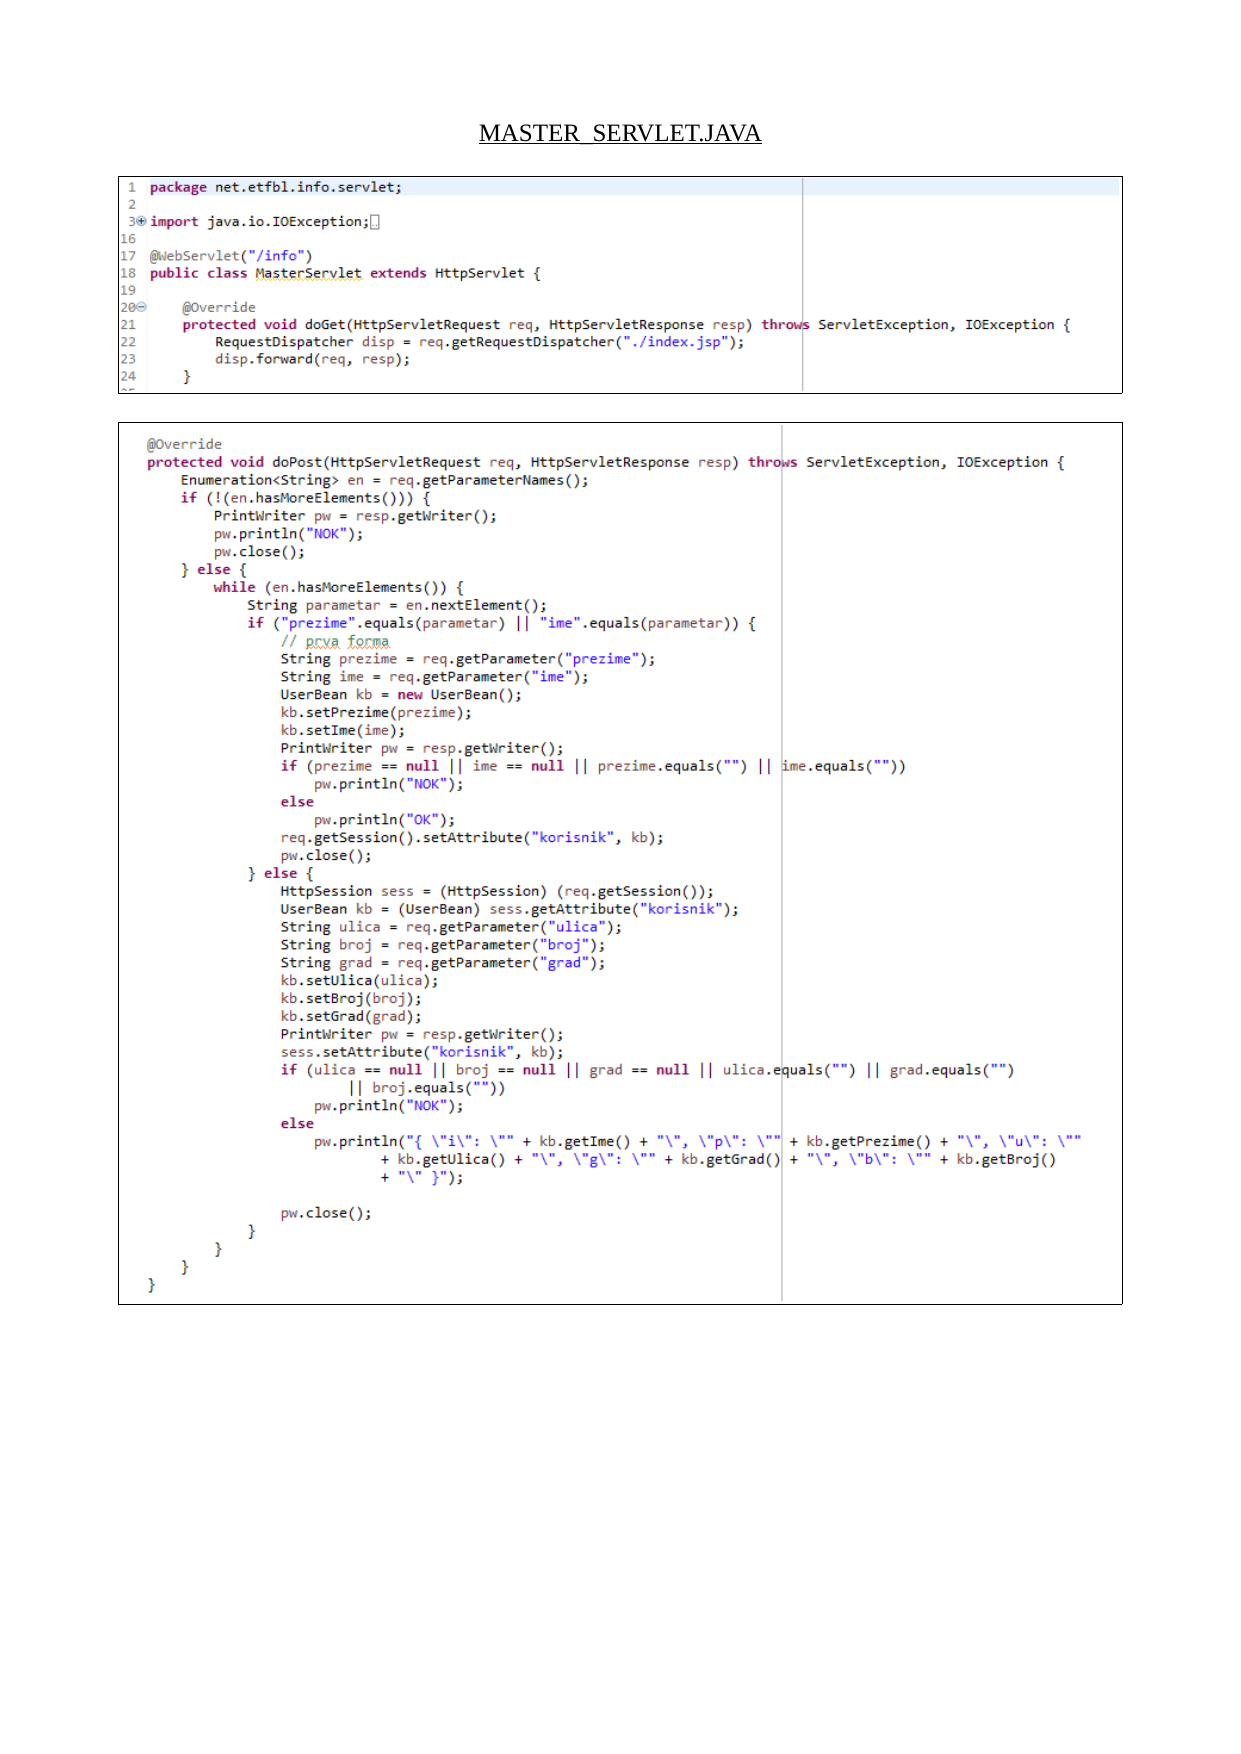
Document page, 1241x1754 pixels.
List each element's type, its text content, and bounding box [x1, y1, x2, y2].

picture [121, 425, 1119, 1301]
picture [121, 178, 1119, 391]
text MASTER_SERVLET.JAVA [118, 118, 1122, 147]
